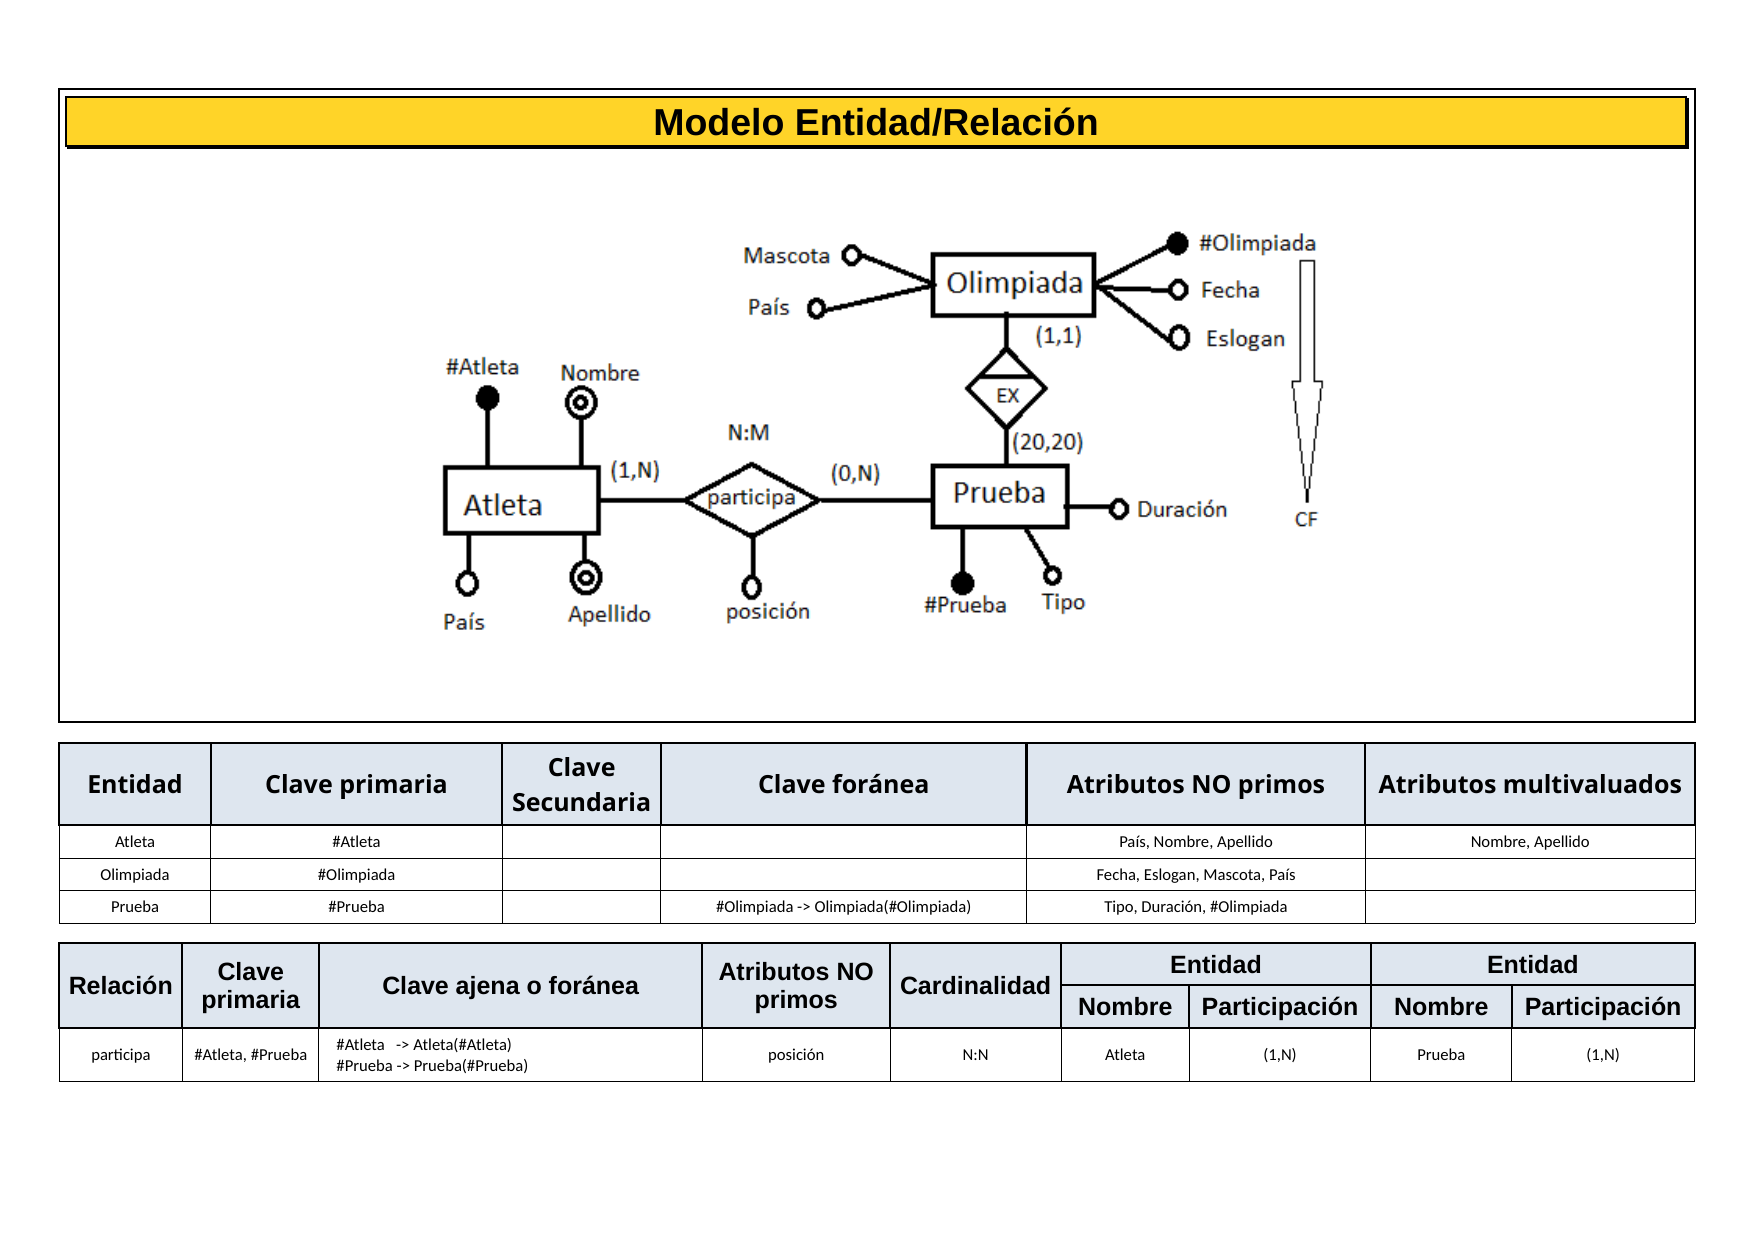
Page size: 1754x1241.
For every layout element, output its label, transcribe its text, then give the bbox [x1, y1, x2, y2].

table_cell Fecha, Eslogan, Mascota, País [1027, 859, 1365, 890]
table_header Clave ajena o foránea [320, 944, 701, 1027]
table_header Cardinalidad [891, 944, 1060, 1027]
table_cell Atleta [60, 826, 210, 858]
table_cell #Olimpiada -> Olimpiada(#Olimpiada) [661, 891, 1026, 922]
table_header Entidad [1372, 944, 1694, 984]
table_header Entidad [1062, 944, 1370, 984]
table_cell (1,N) [1190, 1029, 1370, 1081]
table_header Clave primaria [183, 944, 318, 1027]
table_cell Prueba [1371, 1029, 1511, 1081]
table_cell participa [60, 1029, 182, 1081]
table_cell Participación [1513, 986, 1694, 1027]
table_cell [661, 826, 1026, 858]
table_cell #Atleta -> Atleta(#Atleta) #Prueba -> Prueba(#Prueba) [319, 1029, 702, 1081]
table_cell [1366, 859, 1695, 890]
table_cell [1366, 891, 1695, 922]
table_cell Nombre, Apellido [1366, 826, 1695, 858]
table_cell Participación [1190, 986, 1370, 1027]
table_cell [503, 891, 660, 922]
table_cell [661, 859, 1026, 890]
table_header Clave Secundaria [503, 744, 660, 824]
table_header Atributos NO primos [703, 944, 889, 1027]
table_cell [503, 826, 660, 858]
table_cell N:N [891, 1029, 1061, 1081]
table_cell Atleta [1062, 1029, 1189, 1081]
table_header Modelo Entidad/Relación [60, 90, 1694, 155]
table_cell [503, 859, 660, 890]
table_header Entidad [60, 744, 210, 824]
table_cell #Olimpiada [211, 859, 502, 890]
table_cell Nombre [1062, 986, 1188, 1027]
table_header Clave primaria [212, 744, 501, 824]
table_cell País, Nombre, Apellido [1027, 826, 1365, 858]
table_header Relación [60, 944, 181, 1027]
table_cell Nombre [1372, 986, 1511, 1027]
table_cell posición [703, 1029, 890, 1081]
table_cell Prueba [60, 891, 210, 922]
table_cell [60, 155, 1694, 721]
table_cell Tipo, Duración, #Olimpiada [1027, 891, 1365, 922]
table_cell #Prueba [211, 891, 502, 922]
table_header Atributos multivaluados [1366, 744, 1694, 824]
table_cell (1,N) [1512, 1029, 1694, 1081]
table_header Atributos NO primos [1028, 744, 1364, 824]
table_cell Olimpiada [60, 859, 210, 890]
table_header Clave foránea [662, 744, 1025, 824]
table_cell #Atleta, #Prueba [183, 1029, 318, 1081]
table_cell #Atleta [211, 826, 502, 858]
